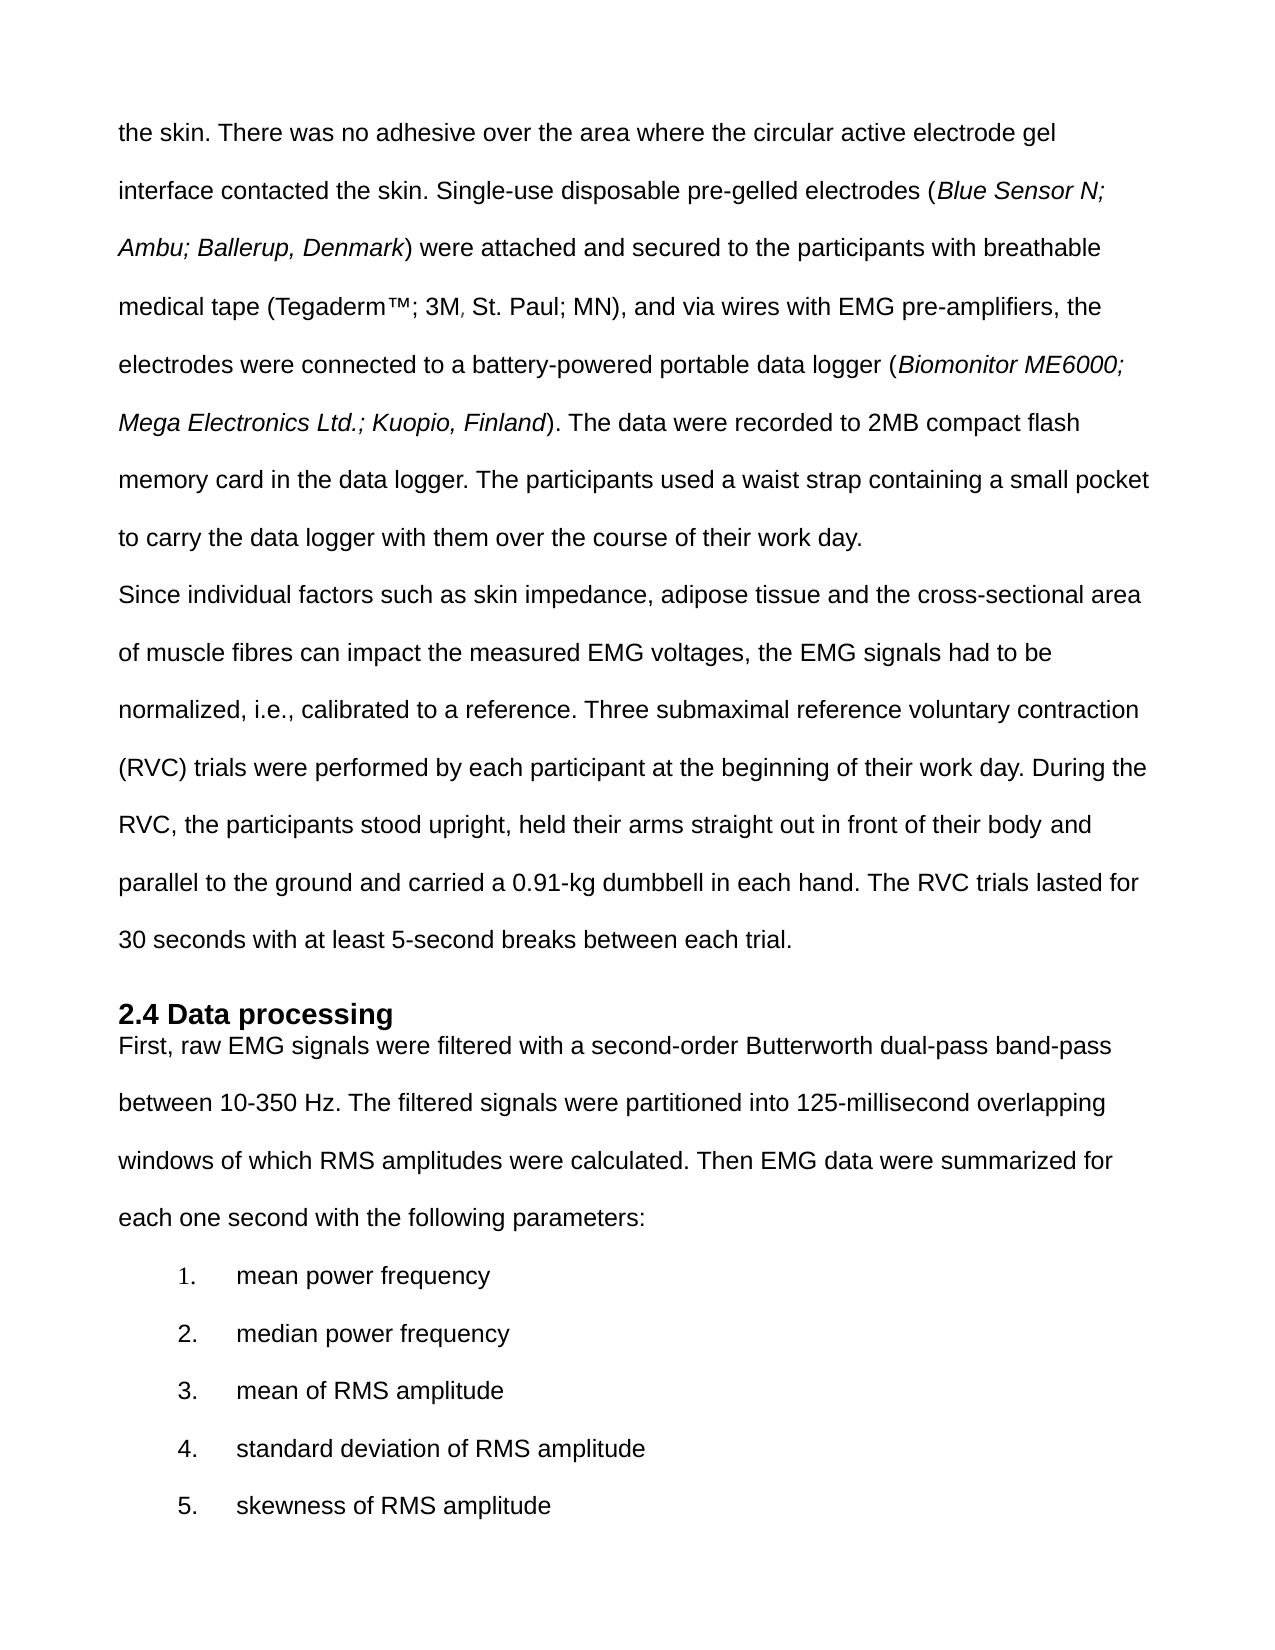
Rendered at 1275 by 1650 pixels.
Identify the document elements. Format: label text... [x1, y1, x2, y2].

text Since individual factors such as skin impedance, adipose tissue and the cross-sectional area of muscle fibres can impact the measured EMG voltages, the EMG signals had to be normalized, i.e., calibrated to a reference. Three submaximal reference voluntary contraction (RVC) trials were performed by each participant at the beginning of their work day. During the RVC, the participants stood upright, held their arms straight out in front of their body and parallel to the ground and carried a 0.91-kg dumbbell in each hand. The RVC trials lasted for 30 seconds with at least 5-second breaks between each trial. [118, 580, 1157, 954]
text First, raw EMG signals were filtered with a second-order Butterworth dual-pass band-pass between 10-350 Hz. The filtered signals were partitioned into 125-millisecond overlapping windows of which RMS amplitudes were calculated. Then EMG data were summarized for each one second with the following parameters: [118, 1031, 1157, 1232]
list mean power frequency [177, 1261, 1157, 1290]
subtitle 2.4 Data processing [118, 997, 1157, 1031]
list skewness of RMS amplitude [177, 1491, 1157, 1520]
text the skin. There was no adhesive over the area where the circular active electrode gel interface contacted the skin. Single-use disposable pre-gelled electrodes (Blue Sensor N; Ambu; Ballerup, Denmark) were attached and secured to the participants with breathable medical tape (Tegaderm™; 3M, St. Paul; MN), and via wires with EMG pre-amplifiers, the electrodes were connected to a battery-powered portable data logger (Biomonitor ME6000; Mega Electronics Ltd.; Kuopio, Finland). The data were recorded to 2MB compact flash memory card in the data logger. The participants used a waist strap containing a small pocket to carry the data logger with them over the course of their work day. [118, 118, 1157, 551]
list standard deviation of RMS amplitude [177, 1433, 1157, 1462]
list mean of RMS amplitude [177, 1376, 1157, 1405]
list median power frequency [177, 1318, 1157, 1347]
